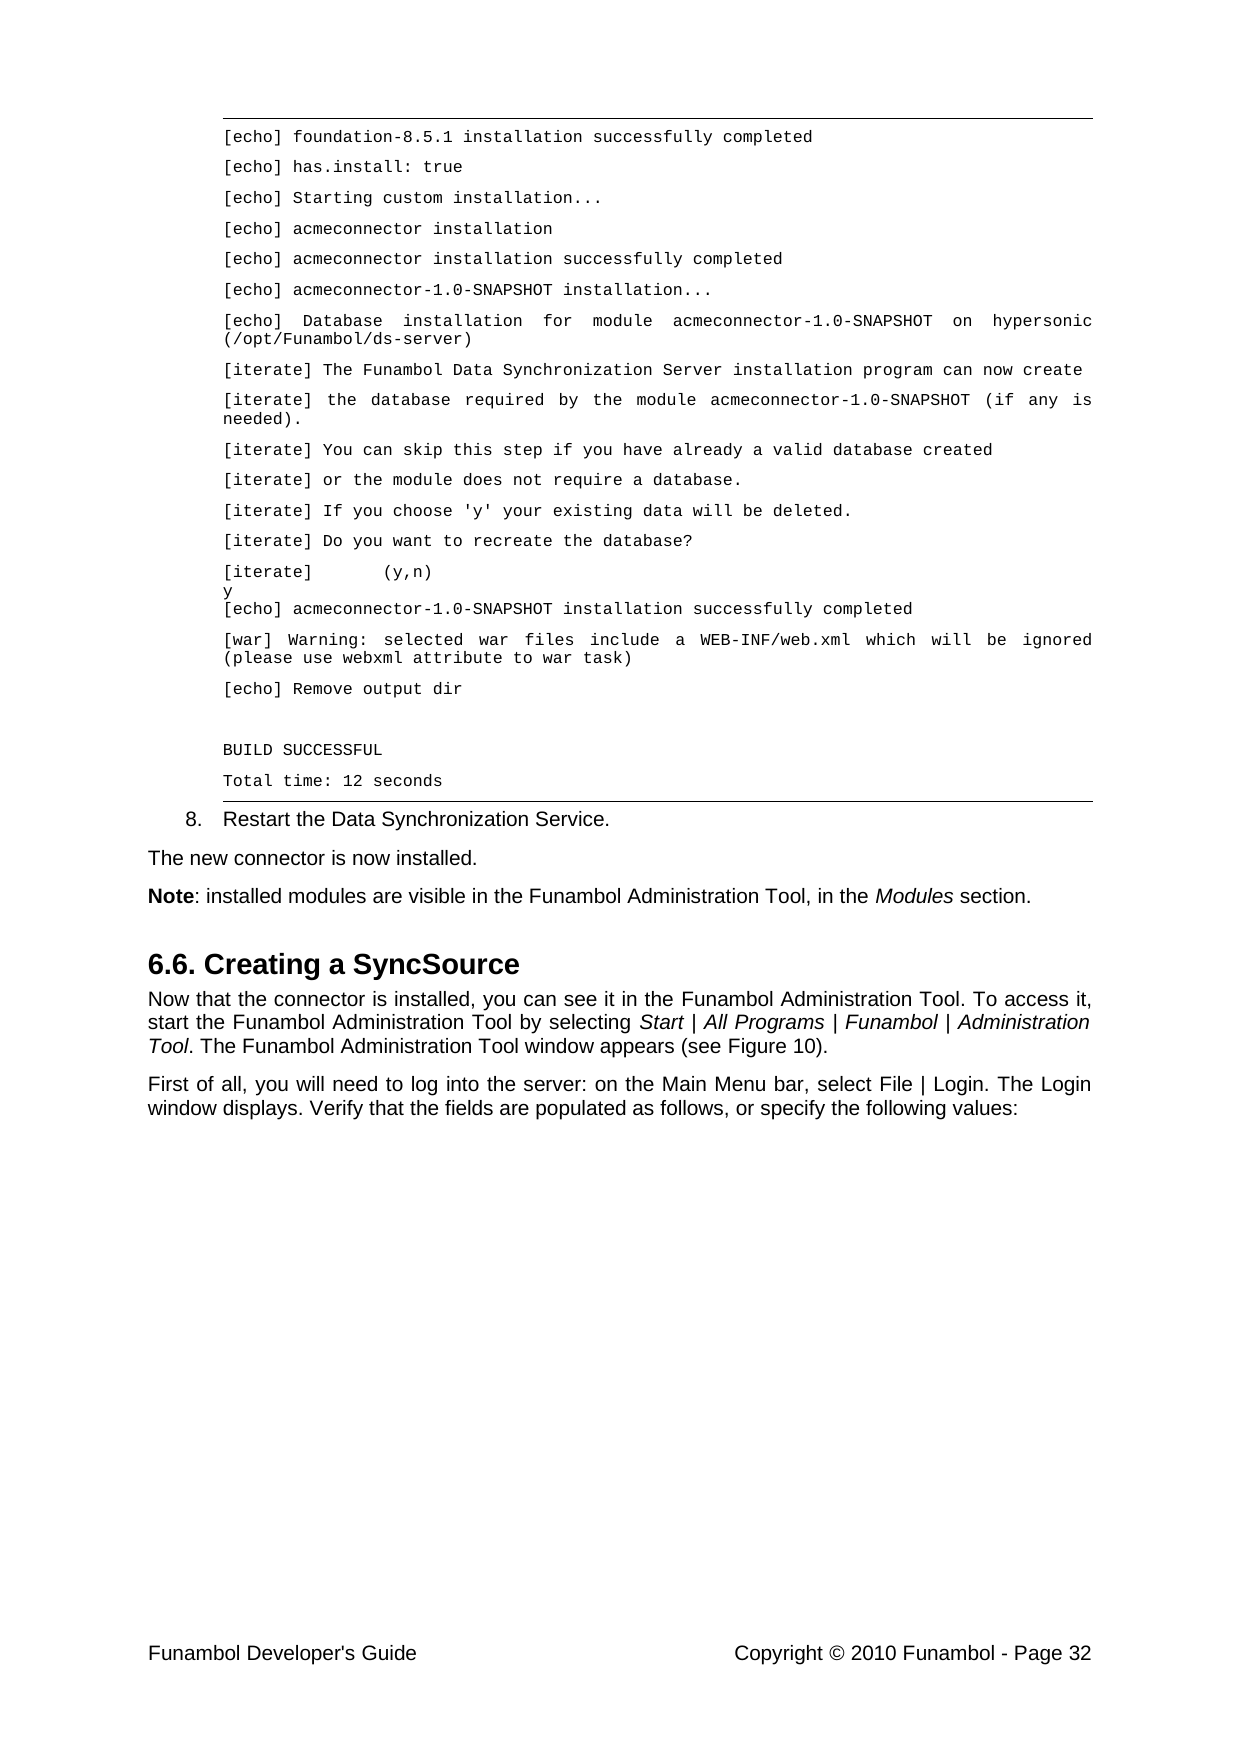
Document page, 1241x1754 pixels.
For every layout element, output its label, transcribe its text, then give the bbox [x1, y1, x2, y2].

text [iterate] or the module does not require a database. [223, 461, 1093, 491]
text [iterate] If you choose 'y' your existing data will be deleted. [223, 492, 1093, 521]
text The new connector is now installed. [148, 846, 1093, 870]
text [war] Warning: selected war files include a WEB-INF/web.xml which will be ignored (please use webxml attribute to war task) [223, 621, 1093, 669]
text [echo] foundation-8.5.1 installation successfully completed [223, 119, 1093, 147]
text Now that the connector is installed, you can see it in the Funambol Administration Tool. To access it, start the Funambol Administration Tool by selecting Start | All Programs | Funambol | Administration Tool. The Funambol Administration Tool window appears (see Figure 10). [148, 987, 1093, 1058]
text [echo] Remove output dir [223, 670, 1093, 699]
subtitle Creating a SyncSource [148, 948, 1093, 981]
text [echo] acmeconnector installation [223, 210, 1093, 239]
list Restart the Data Synchronization Service. [185, 808, 1093, 831]
text [iterate] The Funambol Data Synchronization Server installation program can now create [223, 351, 1093, 380]
text [iterate] the database required by the module acmeconnector-1.0-SNAPSHOT (if any is needed). [223, 382, 1093, 429]
text BUILD SUCCESSFUL [223, 731, 1093, 761]
text [echo] has.install: true [223, 149, 1093, 178]
text Total time: 12 seconds [223, 762, 1093, 801]
text [echo] Database installation for module acmeconnector-1.0-SNAPSHOT on hypersonic (/opt/Funambol/ds-server) [223, 302, 1093, 349]
text [echo] acmeconnector-1.0-SNAPSHOT installation... [223, 271, 1093, 300]
text First of all, you will need to log into the server: on the Main Menu bar, select File | Login. The Login window displays. Verify that the fields are populated as follows, or specify the following values: [148, 1073, 1093, 1120]
text Note: installed modules are visible in the Funambol Administration Tool, in the Modules section. [148, 885, 1093, 908]
text [echo] acmeconnector installation successfully completed [223, 241, 1093, 270]
text [iterate] (y,n) y [echo] acmeconnector-1.0-SNAPSHOT installation successfully completed [223, 553, 1093, 619]
text [iterate] Do you want to recreate the database? [223, 523, 1093, 552]
text [echo] Starting custom installation... [223, 179, 1093, 208]
text [iterate] You can skip this step if you have already a valid database created [223, 431, 1093, 460]
